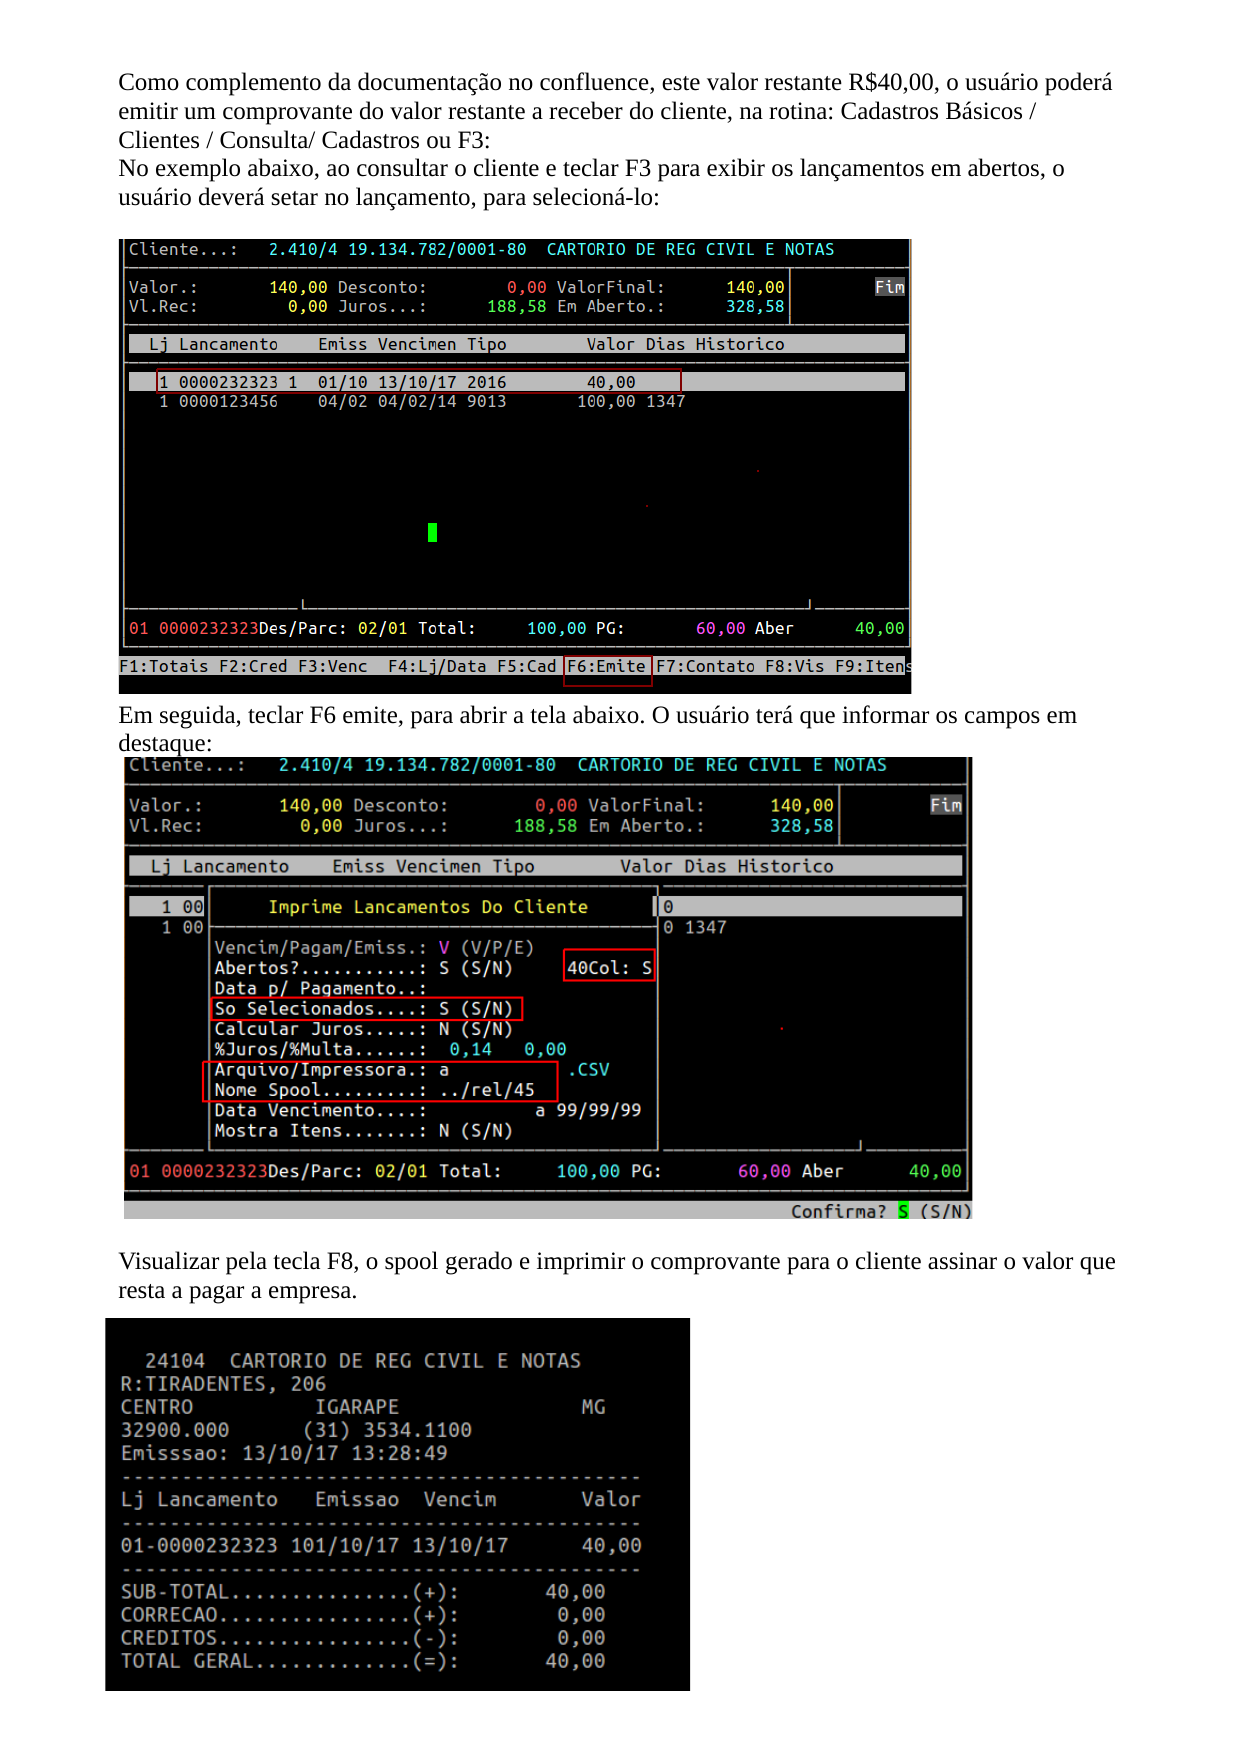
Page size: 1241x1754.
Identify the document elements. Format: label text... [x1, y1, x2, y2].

picture [105, 1318, 691, 1691]
text No exemplo abaixo, ao consultar o cliente e teclar F3 para exibir os lançamentos em abertos, o usuário deverá setar no lançamento, para selecioná-lo: [118, 153, 1122, 211]
text Como complemento da documentação no confluence, este valor restante R$40,00, o usuário poderá emitir um comprovante do valor restante a receber do cliente, na rotina: Cadastros Básicos / Clientes / Consulta/ Cadastros ou F3: [118, 67, 1122, 153]
text Em seguida, teclar F6 emite, para abrir a tela abaixo. O usuário terá que informar os campos em destaque: [118, 700, 1122, 757]
picture [124, 757, 973, 1219]
picture [118, 239, 912, 694]
text Visualizar pela tecla F8, o spool gerado e imprimir o comprovante para o cliente assinar o valor que resta a pagar a empresa. [118, 1246, 1122, 1303]
